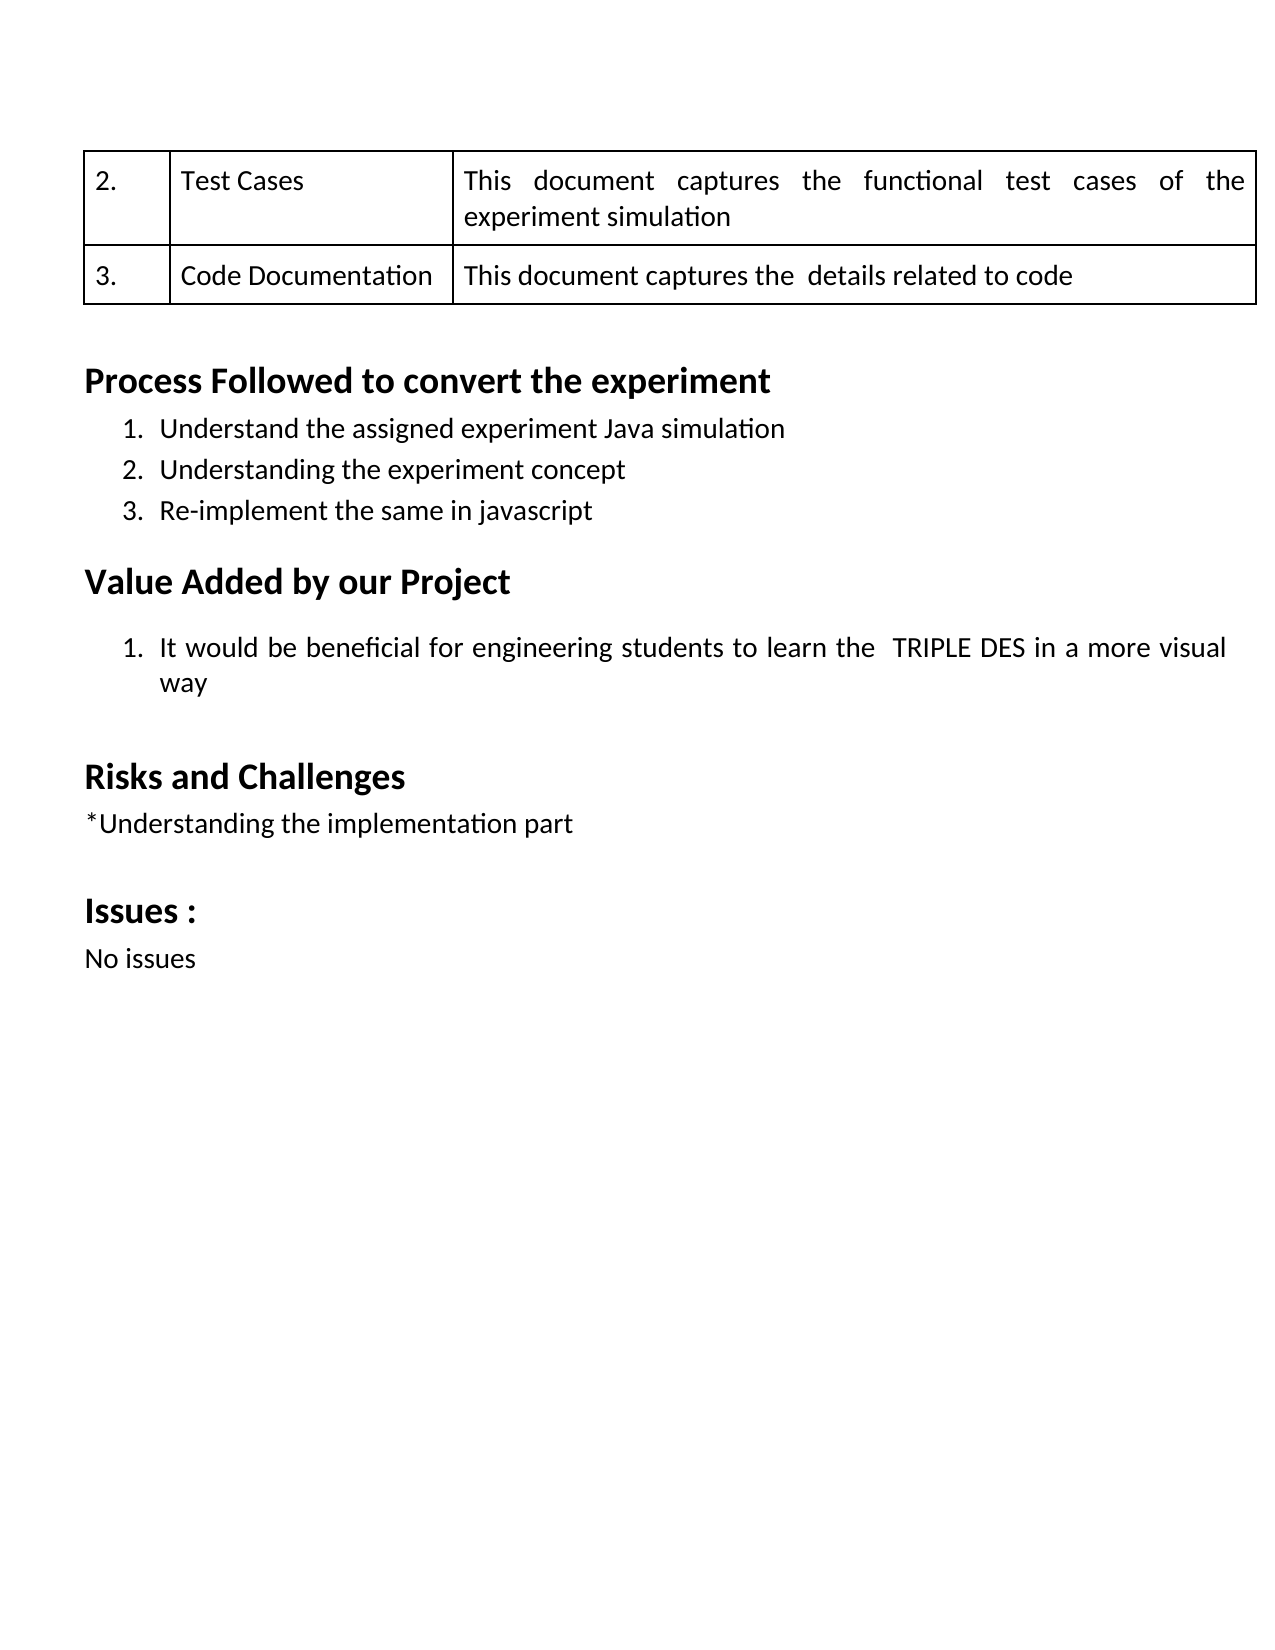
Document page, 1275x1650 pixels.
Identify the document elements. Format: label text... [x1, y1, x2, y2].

table_cell Test Cases [171, 152, 452, 244]
table_cell This document captures the details related to code [454, 246, 1255, 303]
text Value Added by our Project [84, 558, 1228, 604]
table_cell Code Documentation [171, 246, 452, 303]
table_cell 3. [85, 246, 169, 303]
text No issues [84, 940, 1228, 976]
list Understand the assigned experiment Java simulation [122, 410, 1228, 446]
table_cell This document captures the functional test cases of the experiment simulation [454, 152, 1255, 244]
list Understanding the experiment concept [122, 451, 1228, 487]
text Process Followed to convert the experiment [84, 357, 1228, 403]
text Risks and Challenges [84, 753, 1228, 799]
text *Understanding the implementation part [84, 806, 1228, 841]
list It would be beneficial for engineering students to learn the TRIPLE DES in a more visual way [122, 629, 1228, 700]
list Re-implement the same in javascript [122, 492, 1228, 528]
text Issues : [84, 887, 1228, 933]
table_cell 2. [85, 152, 169, 244]
